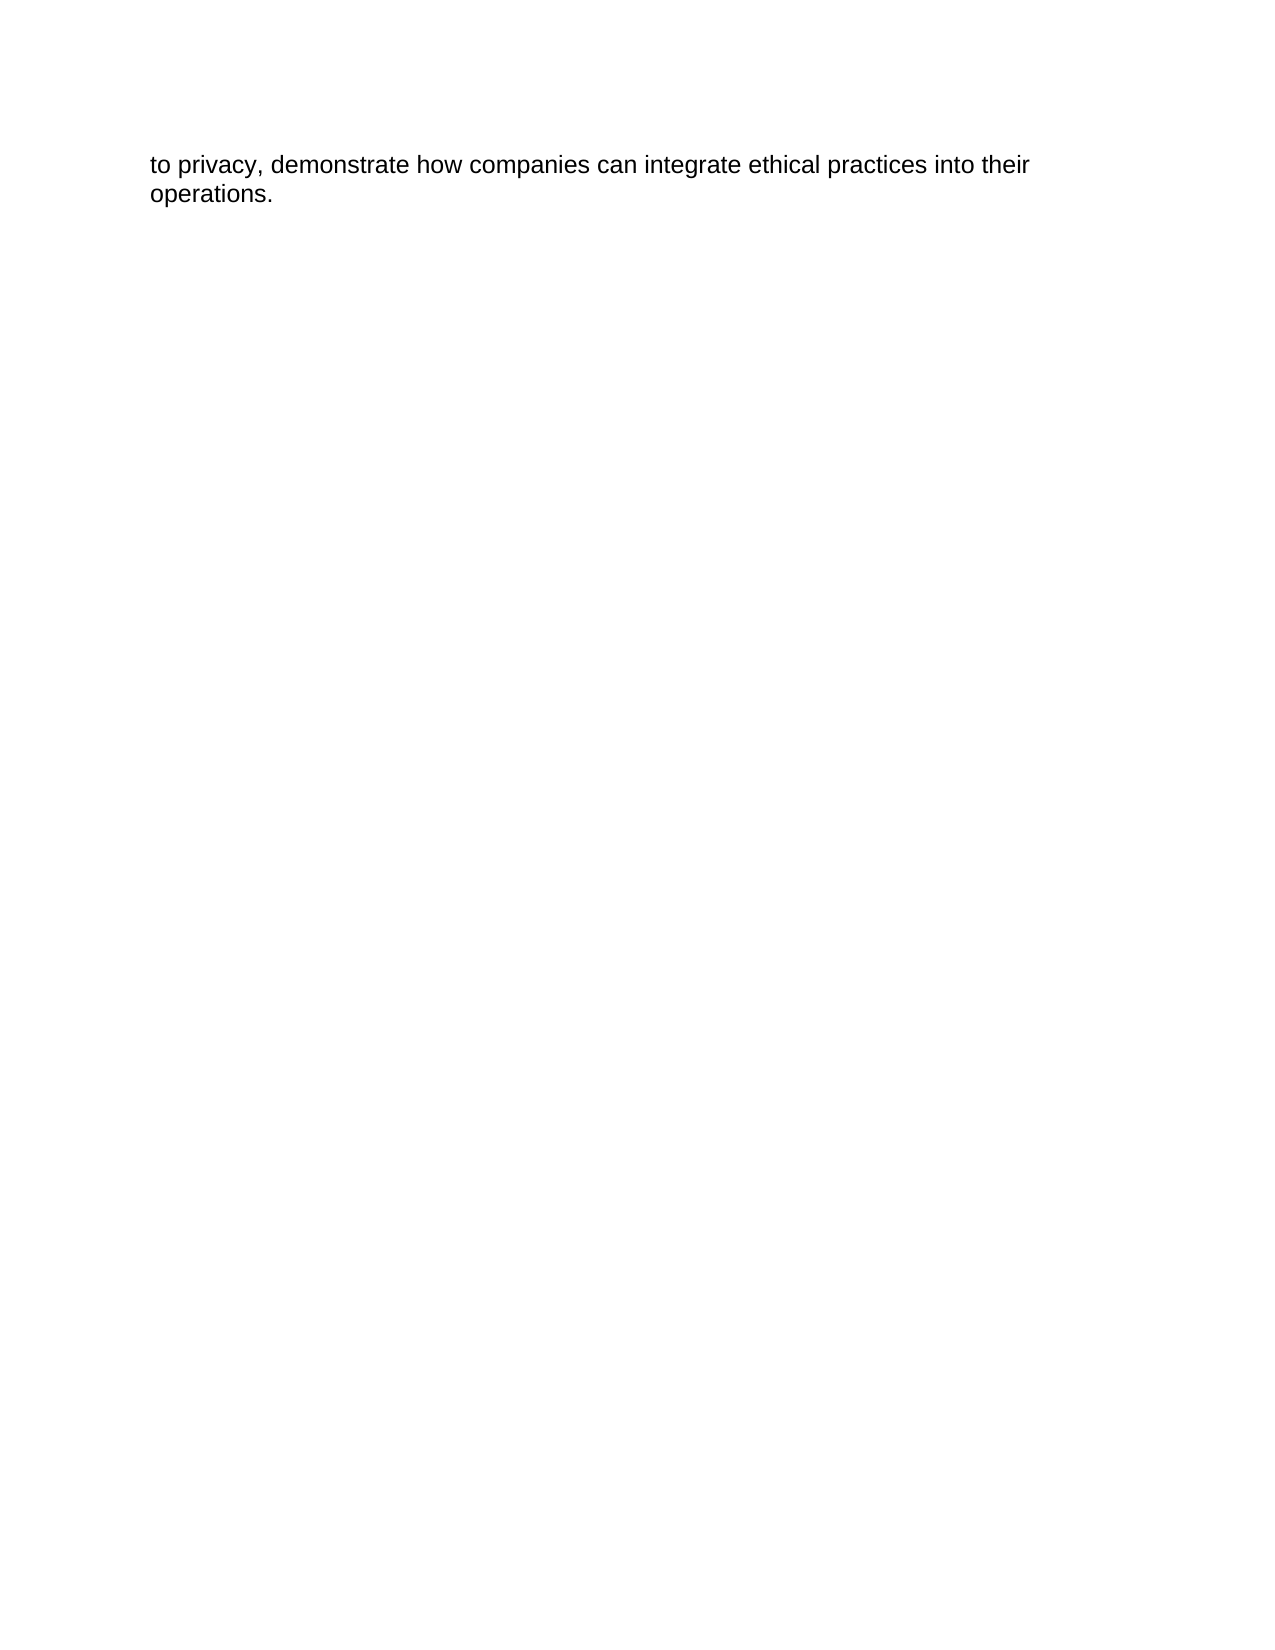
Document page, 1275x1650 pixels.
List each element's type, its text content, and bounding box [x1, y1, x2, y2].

text to privacy, demonstrate how companies can integrate ethical practices into their operations. [150, 150, 1125, 207]
